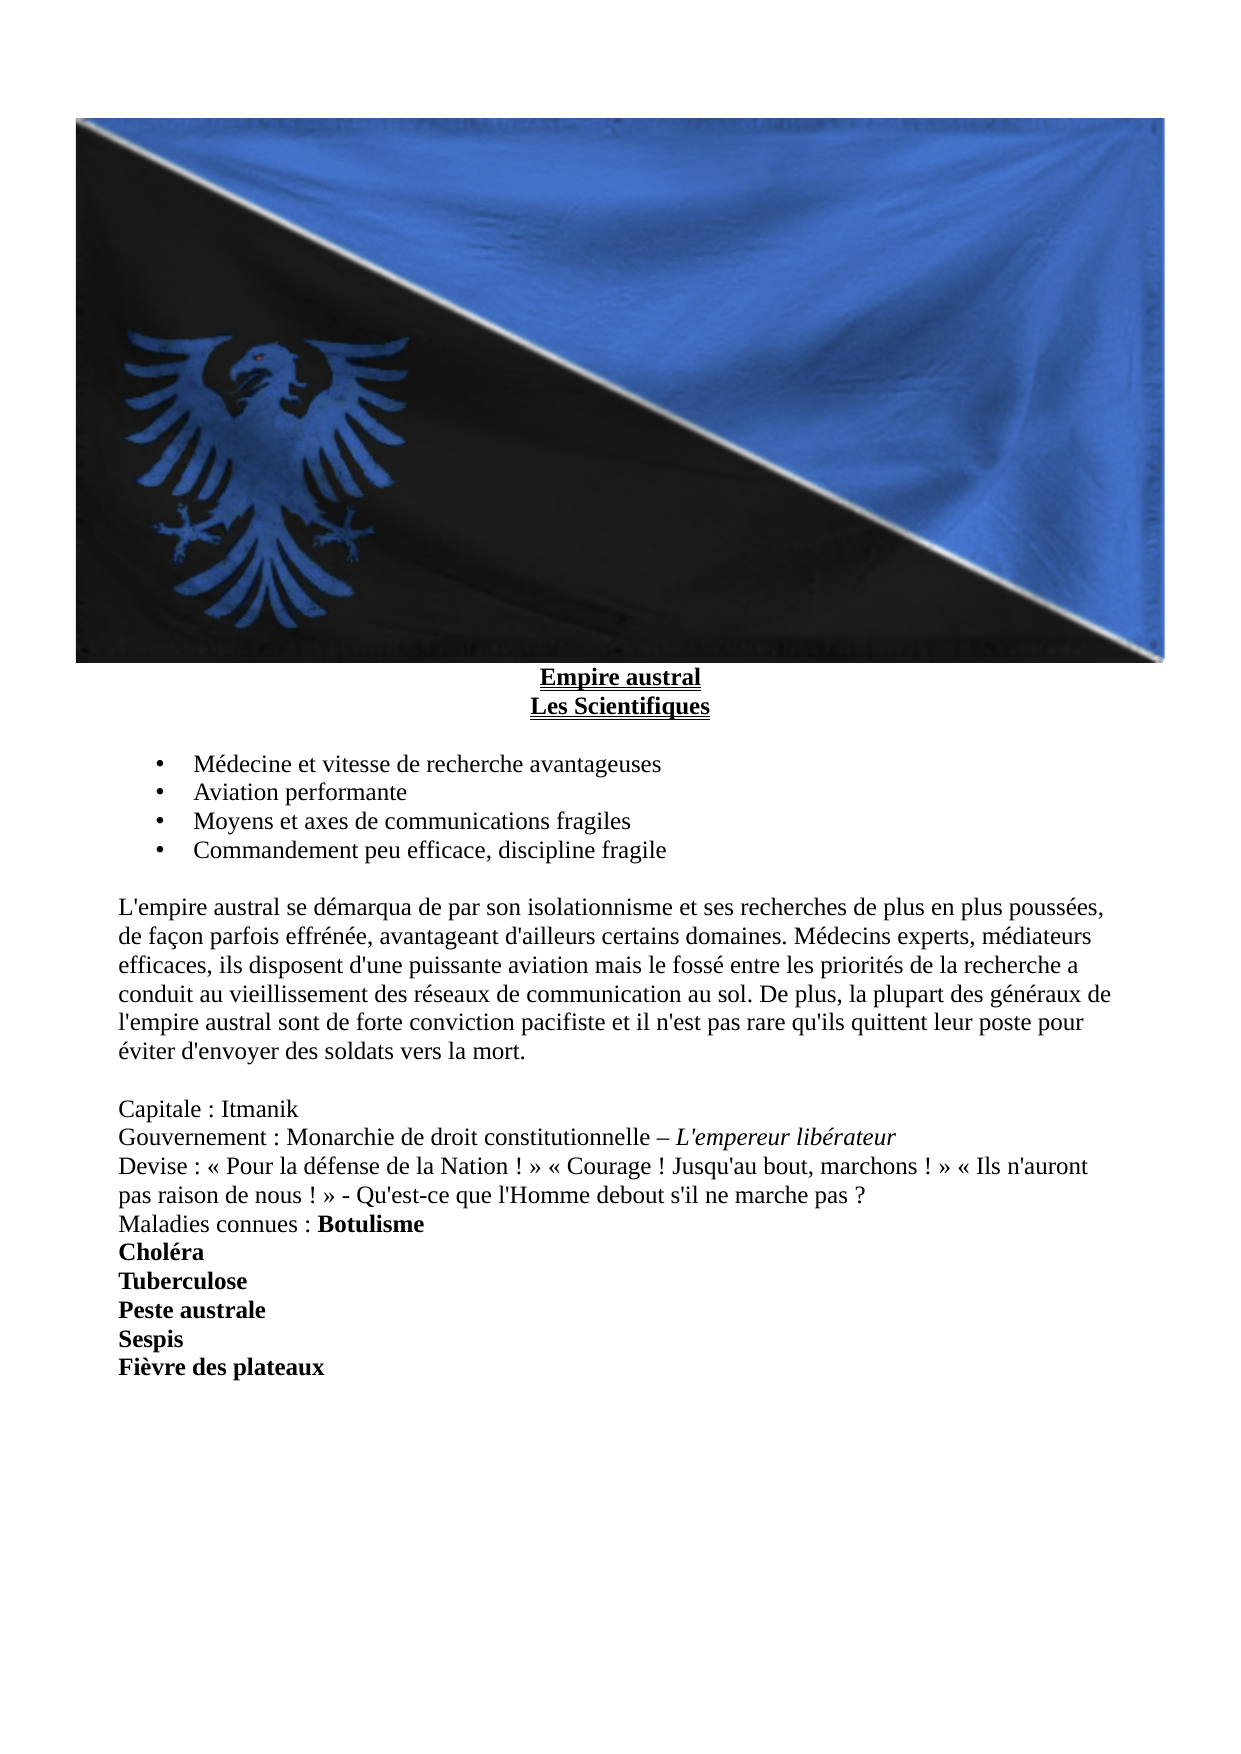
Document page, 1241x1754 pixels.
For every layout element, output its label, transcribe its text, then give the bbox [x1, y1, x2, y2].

list Médecine et vitesse de recherche avantageuses [156, 749, 1122, 777]
text Capitale : Itmanik [118, 1094, 1122, 1122]
text Gouvernement : Monarchie de droit constitutionnelle – L'empereur libérateur [118, 1122, 1122, 1151]
text Devise : « Pour la défense de la Nation ! » « Courage ! Jusqu'au bout, marchons ! » « Ils n'auront pas raison de nous ! » - Qu'est-ce que l'Homme debout s'il ne marche pas ? [118, 1151, 1122, 1209]
text Maladies connues : Botulisme [118, 1209, 1122, 1237]
text Les Scientifiques [118, 691, 1122, 720]
text Fièvre des plateaux [118, 1352, 1122, 1381]
list Commandement peu efficace, discipline fragile [156, 835, 1122, 864]
text Empire austral [118, 663, 1122, 691]
list Aviation performante [156, 777, 1122, 806]
text Sespis [118, 1324, 1122, 1352]
list Moyens et axes de communications fragiles [156, 806, 1122, 835]
picture [75, 118, 1165, 663]
text Choléra [118, 1237, 1122, 1266]
text Tuberculose [118, 1266, 1122, 1295]
text Peste australe [118, 1295, 1122, 1324]
text L'empire austral se démarqua de par son isolationnisme et ses recherches de plus en plus poussées, de façon parfois effrénée, avantageant d'ailleurs certains domaines. Médecins experts, médiateurs efficaces, ils disposent d'une puissante aviation mais le fossé entre les priorités de la recherche a conduit au vieillissement des réseaux de communication au sol. De plus, la plupart des généraux de l'empire austral sont de forte conviction pacifiste et il n'est pas rare qu'ils quittent leur poste pour éviter d'envoyer des soldats vers la mort. [118, 892, 1122, 1065]
